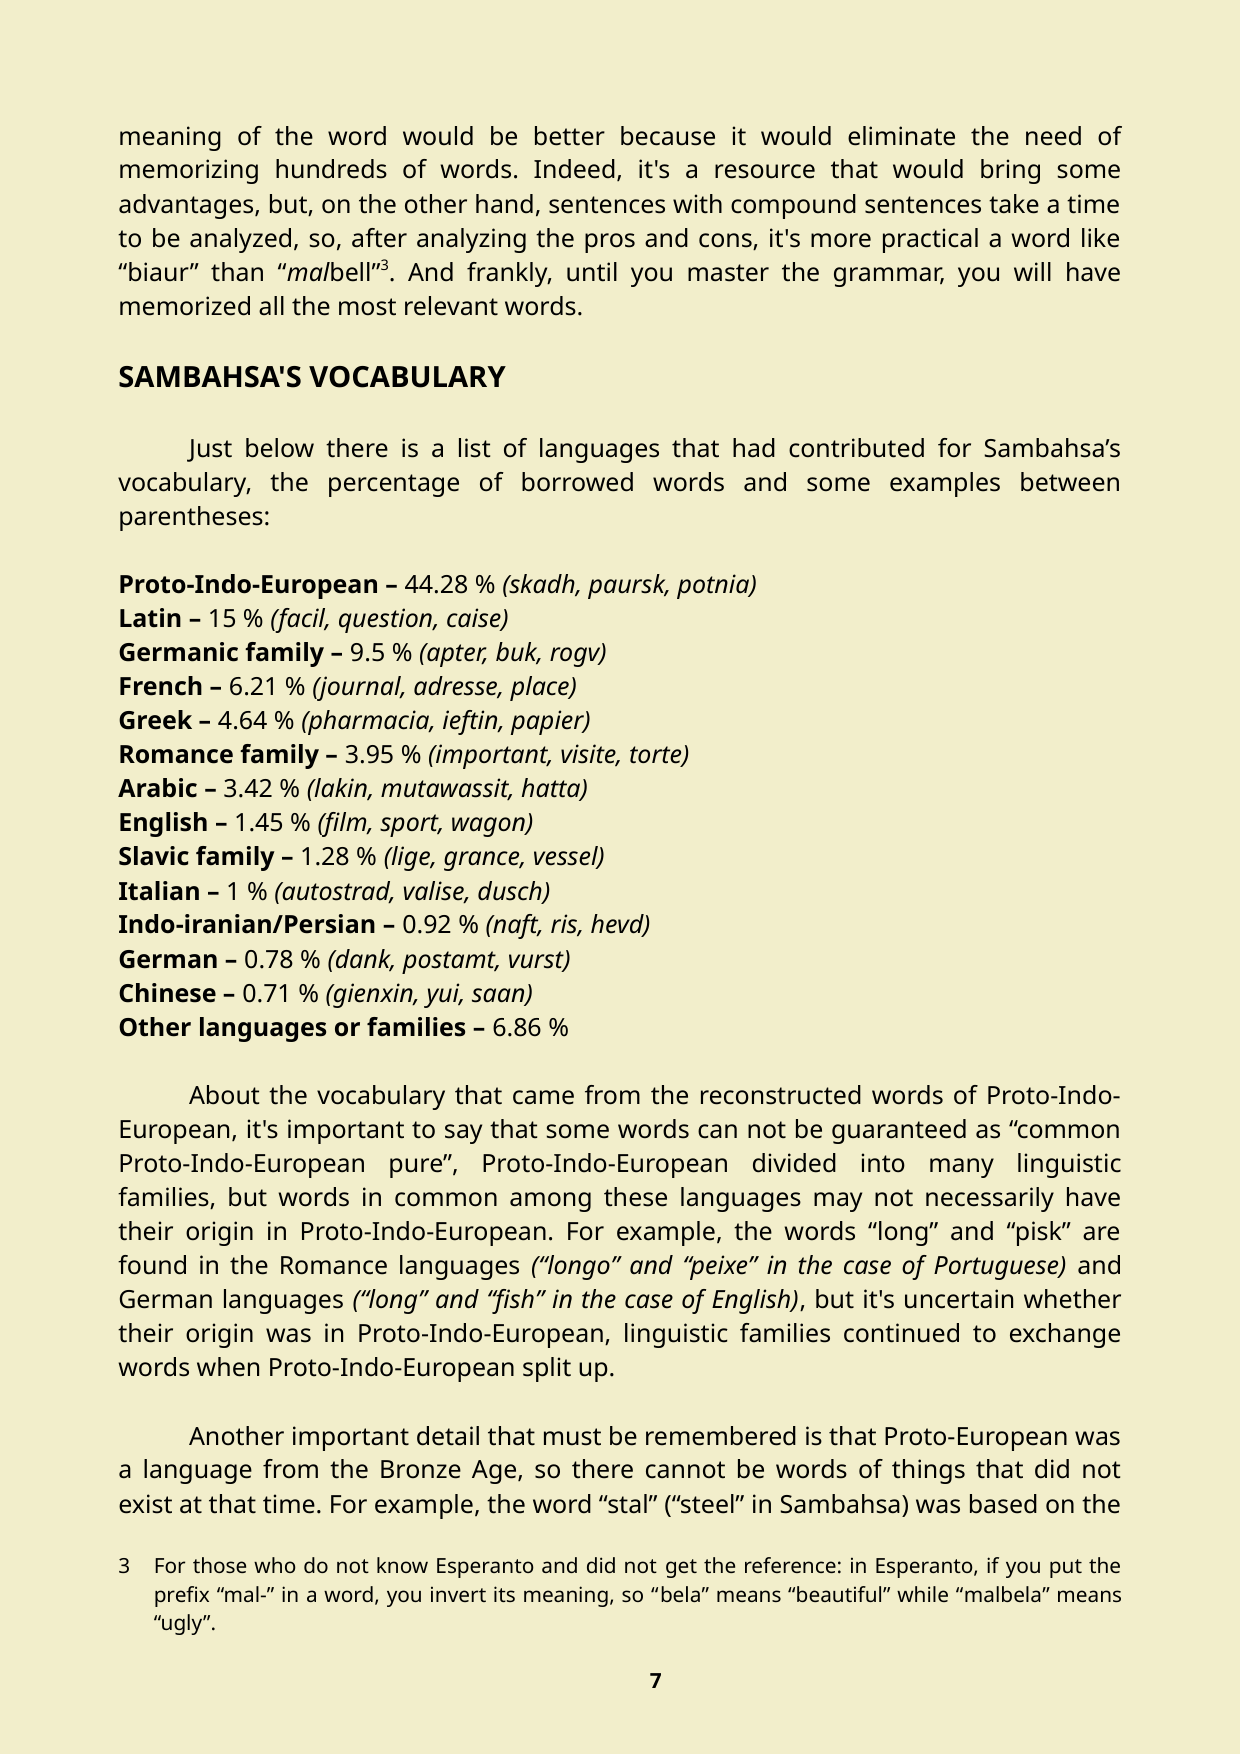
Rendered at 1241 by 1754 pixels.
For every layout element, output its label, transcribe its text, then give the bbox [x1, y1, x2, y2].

text Romance family – 3.95 % (important, visite, torte) [118, 737, 1122, 771]
text Other languages or families – 6.86 % [118, 1009, 1122, 1043]
text Arabic – 3.42 % (lakin, mutawassit, hatta) [118, 771, 1122, 805]
text Latin – 15 % (facil, question, caise) [118, 601, 1122, 635]
text Germanic family – 9.5 % (apter, buk, rogv) [118, 635, 1122, 669]
text Greek – 4.64 % (pharmacia, ieftin, papier) [118, 703, 1122, 737]
text Indo-iranian/Persian – 0.92 % (naft, ris, hevd) [118, 907, 1122, 941]
text For those who do not know Esperanto and did not get the reference: in Esperanto, if you put the prefix “mal-” in a word, you invert its meaning, so “bela” means “beautiful” while “malbela” means “ugly”. [118, 1552, 1122, 1637]
text French – 6.21 % (journal, adresse, place) [118, 669, 1122, 703]
text Italian – 1 % (autostrad, valise, dusch) [118, 873, 1122, 907]
text Another important detail that must be remembered is that Proto-European was a language from the Bronze Age, so there cannot be words of things that did not exist at that time. For example, the word “stal” (“steel” in Sambahsa) was based on the [118, 1418, 1122, 1520]
text Chinese – 0.71 % (gienxin, yui, saan) [118, 975, 1122, 1009]
text meaning of the word would be better because it would eliminate the need of memorizing hundreds of words. Indeed, it's a resource that would bring some advantages, but, on the other hand, sentences with compound sentences take a time to be analyzed, so, after analyzing the pros and cons, it's more practical a word like “biaur” than “malbell”. And frankly, until you master the grammar, you will have memorized all the most relevant words. [118, 118, 1122, 322]
text About the vocabulary that came from the reconstructed words of Proto-Indo-European, it's important to say that some words can not be guaranteed as “common Proto-Indo-European pure”, Proto-Indo-European divided into many linguistic families, but words in common among these languages may not necessarily have their origin in Proto-Indo-European. For example, the words “long” and “pisk” are found in the Romance languages (“longo” and “peixe” in the case of Portuguese) and German languages (“long” and “fish” in the case of English), but it's uncertain whether their origin was in Proto-Indo-European, linguistic families continued to exchange words when Proto-Indo-European split up. [118, 1077, 1122, 1384]
text Slavic family – 1.28 % (lige, grance, vessel) [118, 839, 1122, 873]
text Proto-Indo-European – 44.28 % (skadh, paursk, potnia) [118, 567, 1122, 601]
text English – 1.45 % (film, sport, wagon) [118, 805, 1122, 839]
text Just below there is a list of languages that had contributed for Sambahsa’s vocabulary, the percentage of borrowed words and some examples between parentheses: [118, 430, 1122, 532]
text German – 0.78 % (dank, postamt, vurst) [118, 941, 1122, 975]
subtitle SAMBAHSA'S VOCABULARY [118, 357, 1122, 396]
